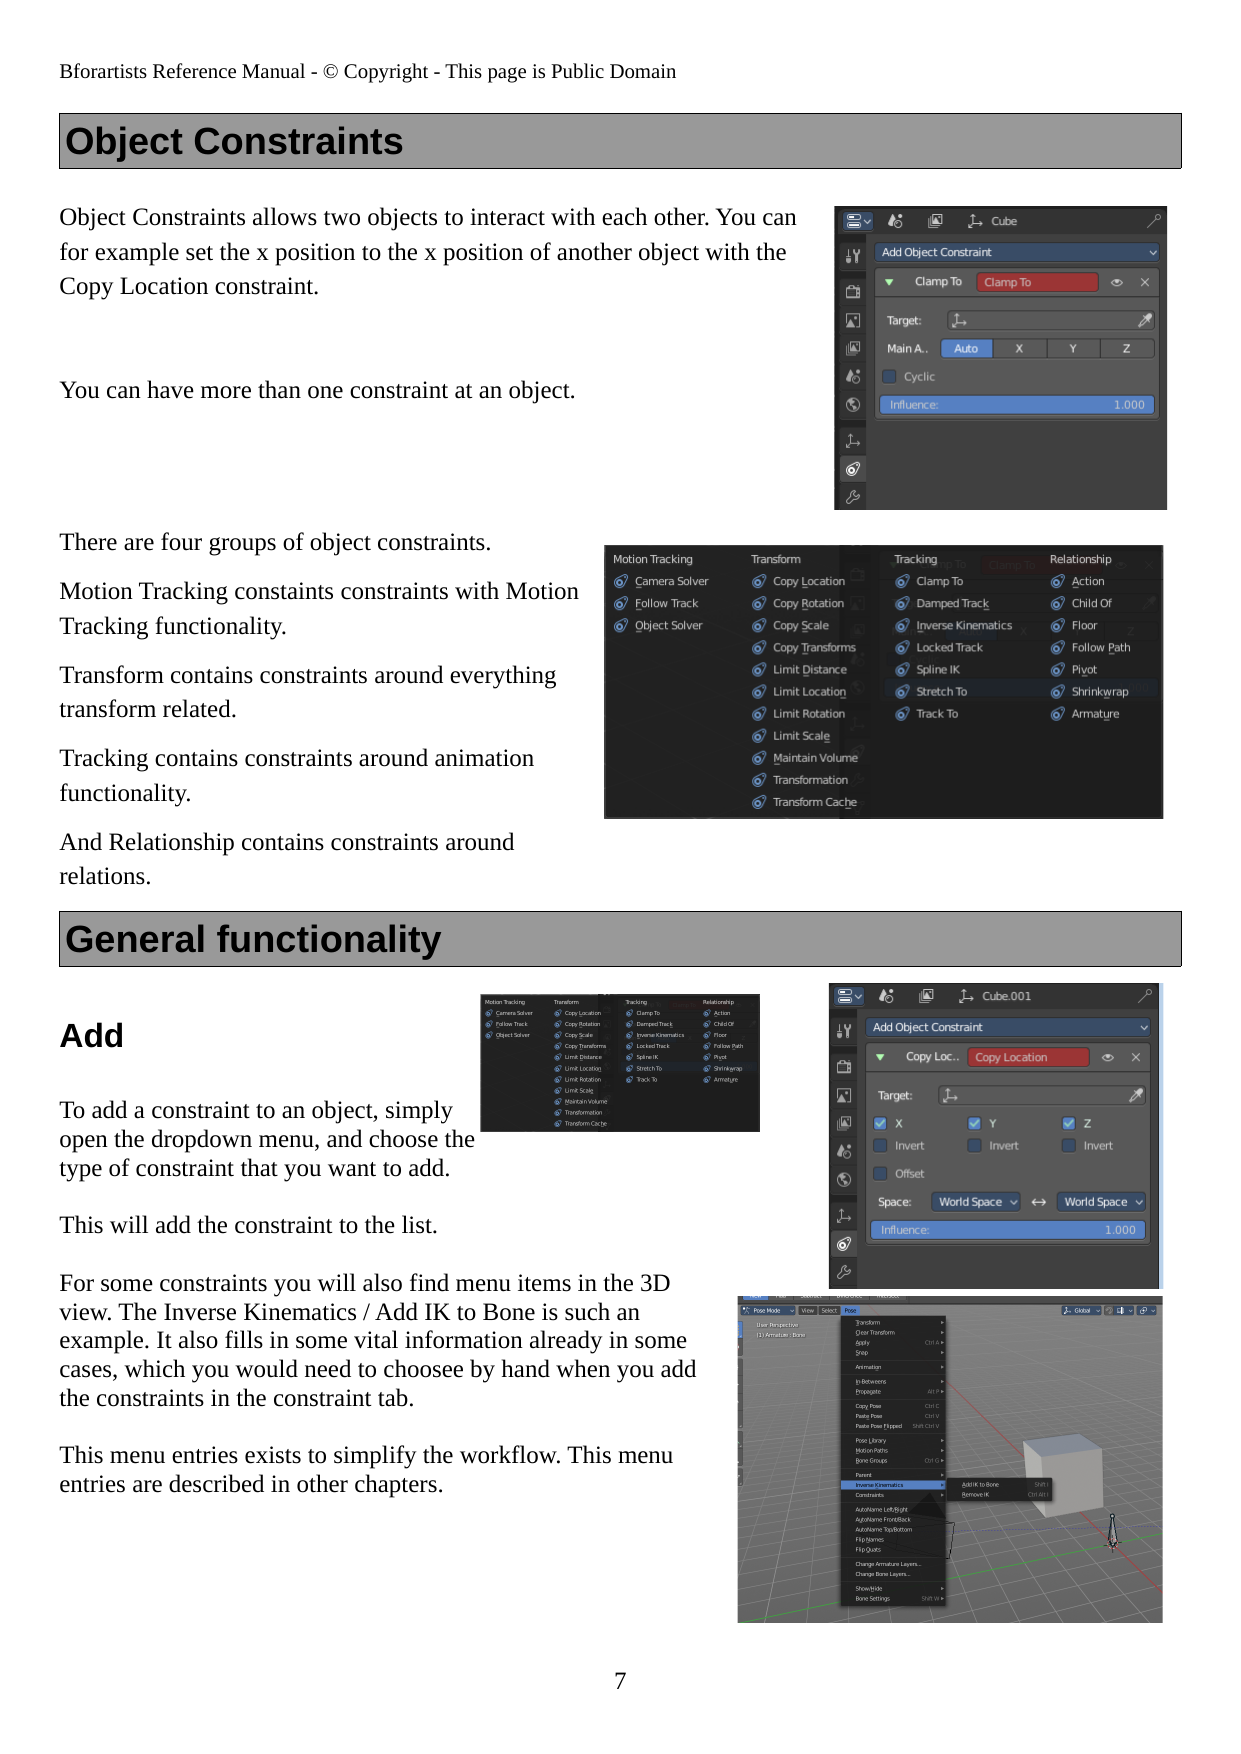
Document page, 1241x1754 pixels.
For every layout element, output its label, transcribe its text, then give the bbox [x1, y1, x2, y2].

subtitle Add [59, 1015, 480, 1054]
table_header General functionality [60, 912, 1181, 966]
picture [604, 545, 1164, 819]
text To add a constraint to an object, simply open the dropdown menu, and choose the type of constraint that you want to add. [59, 1095, 828, 1182]
subtitle [1164, 1015, 1181, 1054]
text Motion Tracking constaints constraints with Motion Tracking functionality. [59, 576, 604, 639]
picture [828, 983, 1164, 1289]
subtitle [760, 1015, 828, 1054]
text This menu entries exists to simplify the workflow. This menu entries are described in other chapters. [59, 1440, 737, 1498]
text This will add the constraint to the list. [59, 1210, 828, 1239]
picture [834, 206, 1168, 510]
text You can have more than one constraint at an object. [59, 375, 834, 403]
text For some constraints you will also find menu items in the 3D view. The Inverse Kinematics / Add IK to Bone is such an example. It also fills in some vital information already in some cases, which you would need to choosee by hand when you add the constraints in the constraint tab. [59, 1268, 1181, 1412]
text Object Constraints allows two objects to interact with each other. You can for example set the x position to the x position of another object with the Copy Location constraint. [59, 202, 1181, 300]
picture [737, 1296, 1163, 1623]
text And Relationship contains constraints around relations. [59, 827, 1181, 890]
text There are four groups of object constraints. [59, 527, 1181, 556]
picture [480, 994, 760, 1132]
text Transform contains constraints around everything transform related. [59, 660, 604, 723]
text Tracking contains constraints around animation functionality. [59, 743, 604, 807]
table_header Object Constraints [60, 114, 1181, 168]
